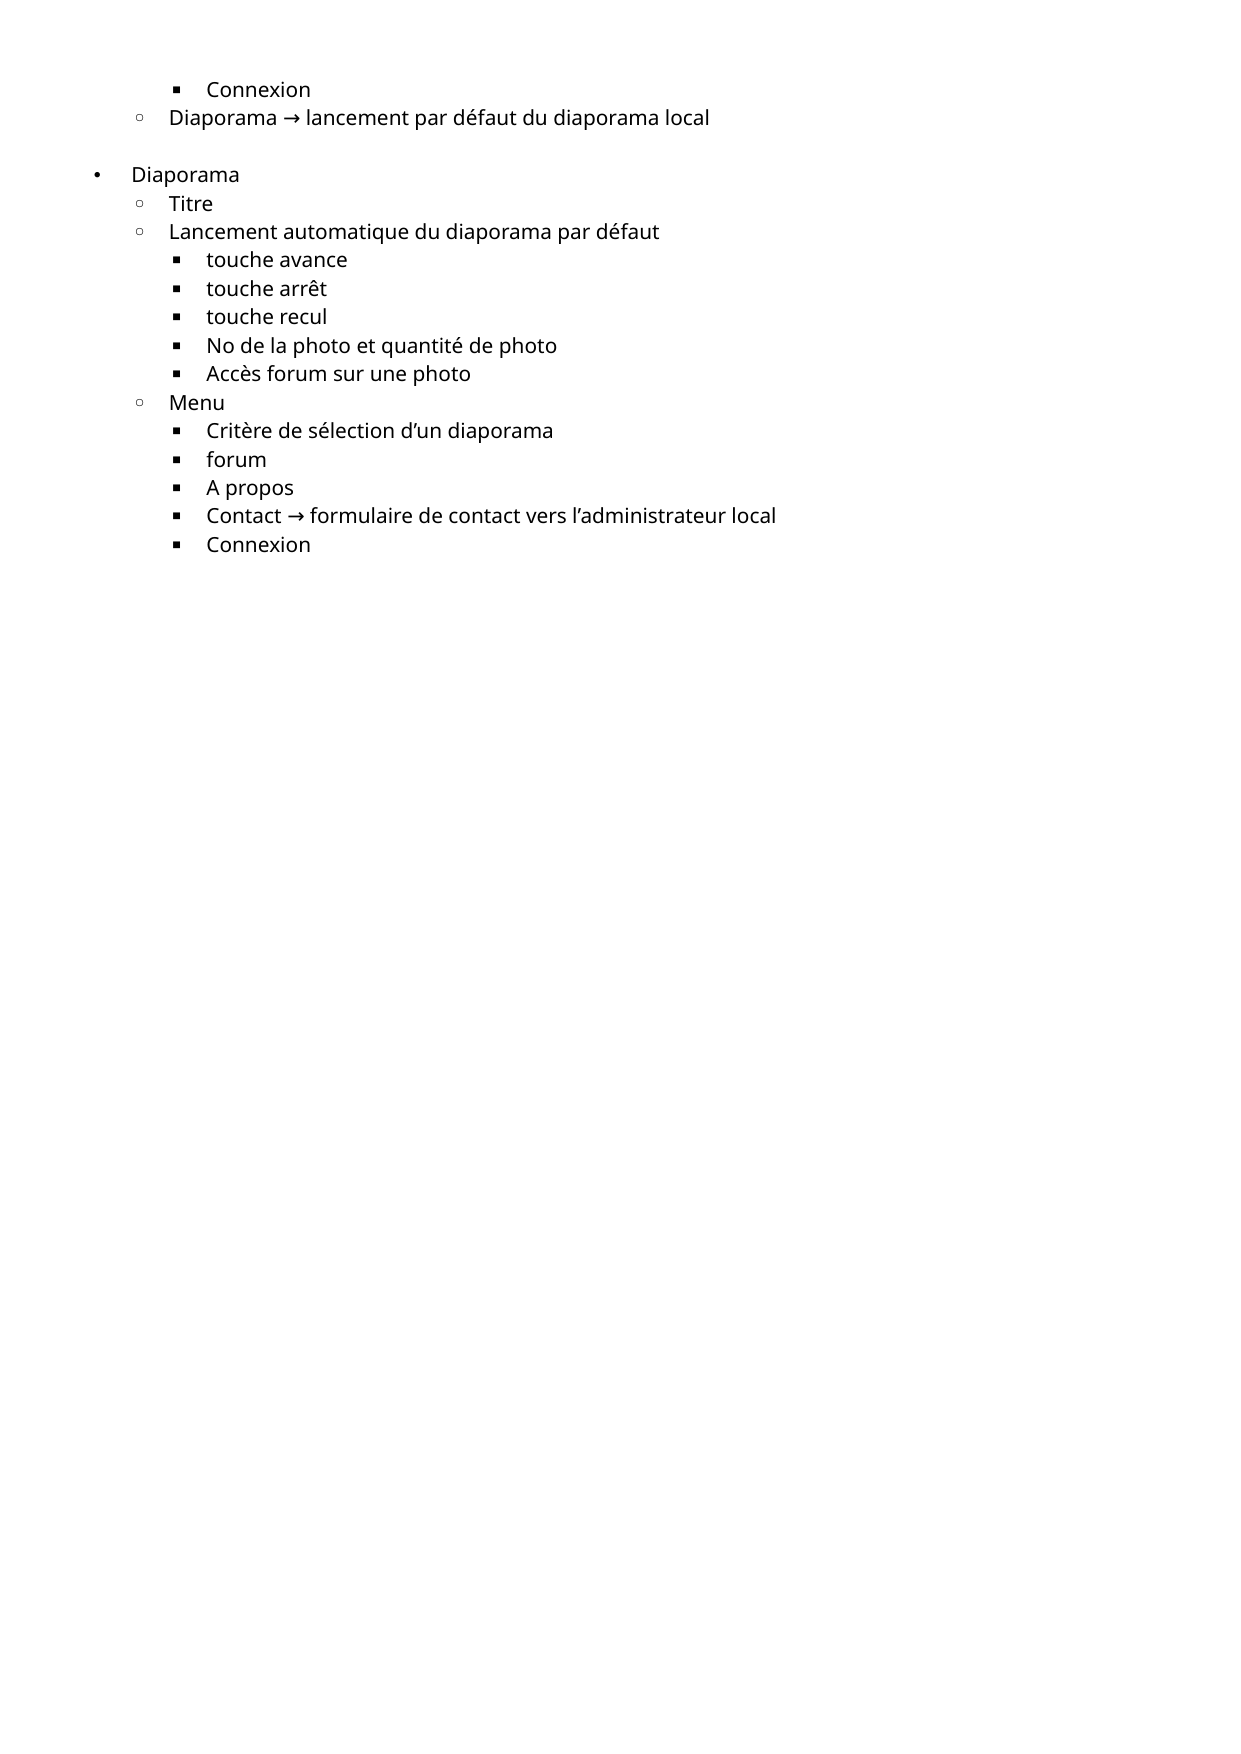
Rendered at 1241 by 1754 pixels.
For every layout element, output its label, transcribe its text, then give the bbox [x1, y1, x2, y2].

list forum [169, 445, 1161, 473]
list Diaporama [94, 160, 1161, 189]
list Connexion [169, 75, 1161, 103]
list Lancement automatique du diaporama par défaut [131, 217, 1161, 246]
list touche arrêt [169, 274, 1161, 302]
list No de la photo et quantité de photo [169, 331, 1161, 359]
list Titre [131, 189, 1161, 217]
list Critère de sélection d’un diaporama [169, 416, 1161, 445]
list touche recul [169, 302, 1161, 331]
list Connexion [169, 530, 1161, 558]
list Menu [131, 388, 1161, 416]
list Diaporama → lancement par défaut du diaporama local [131, 103, 1161, 132]
list touche avance [169, 246, 1161, 274]
list Accès forum sur une photo [169, 359, 1161, 388]
list Contact → formulaire de contact vers l’administrateur local [169, 502, 1161, 530]
list A propos [169, 473, 1161, 502]
